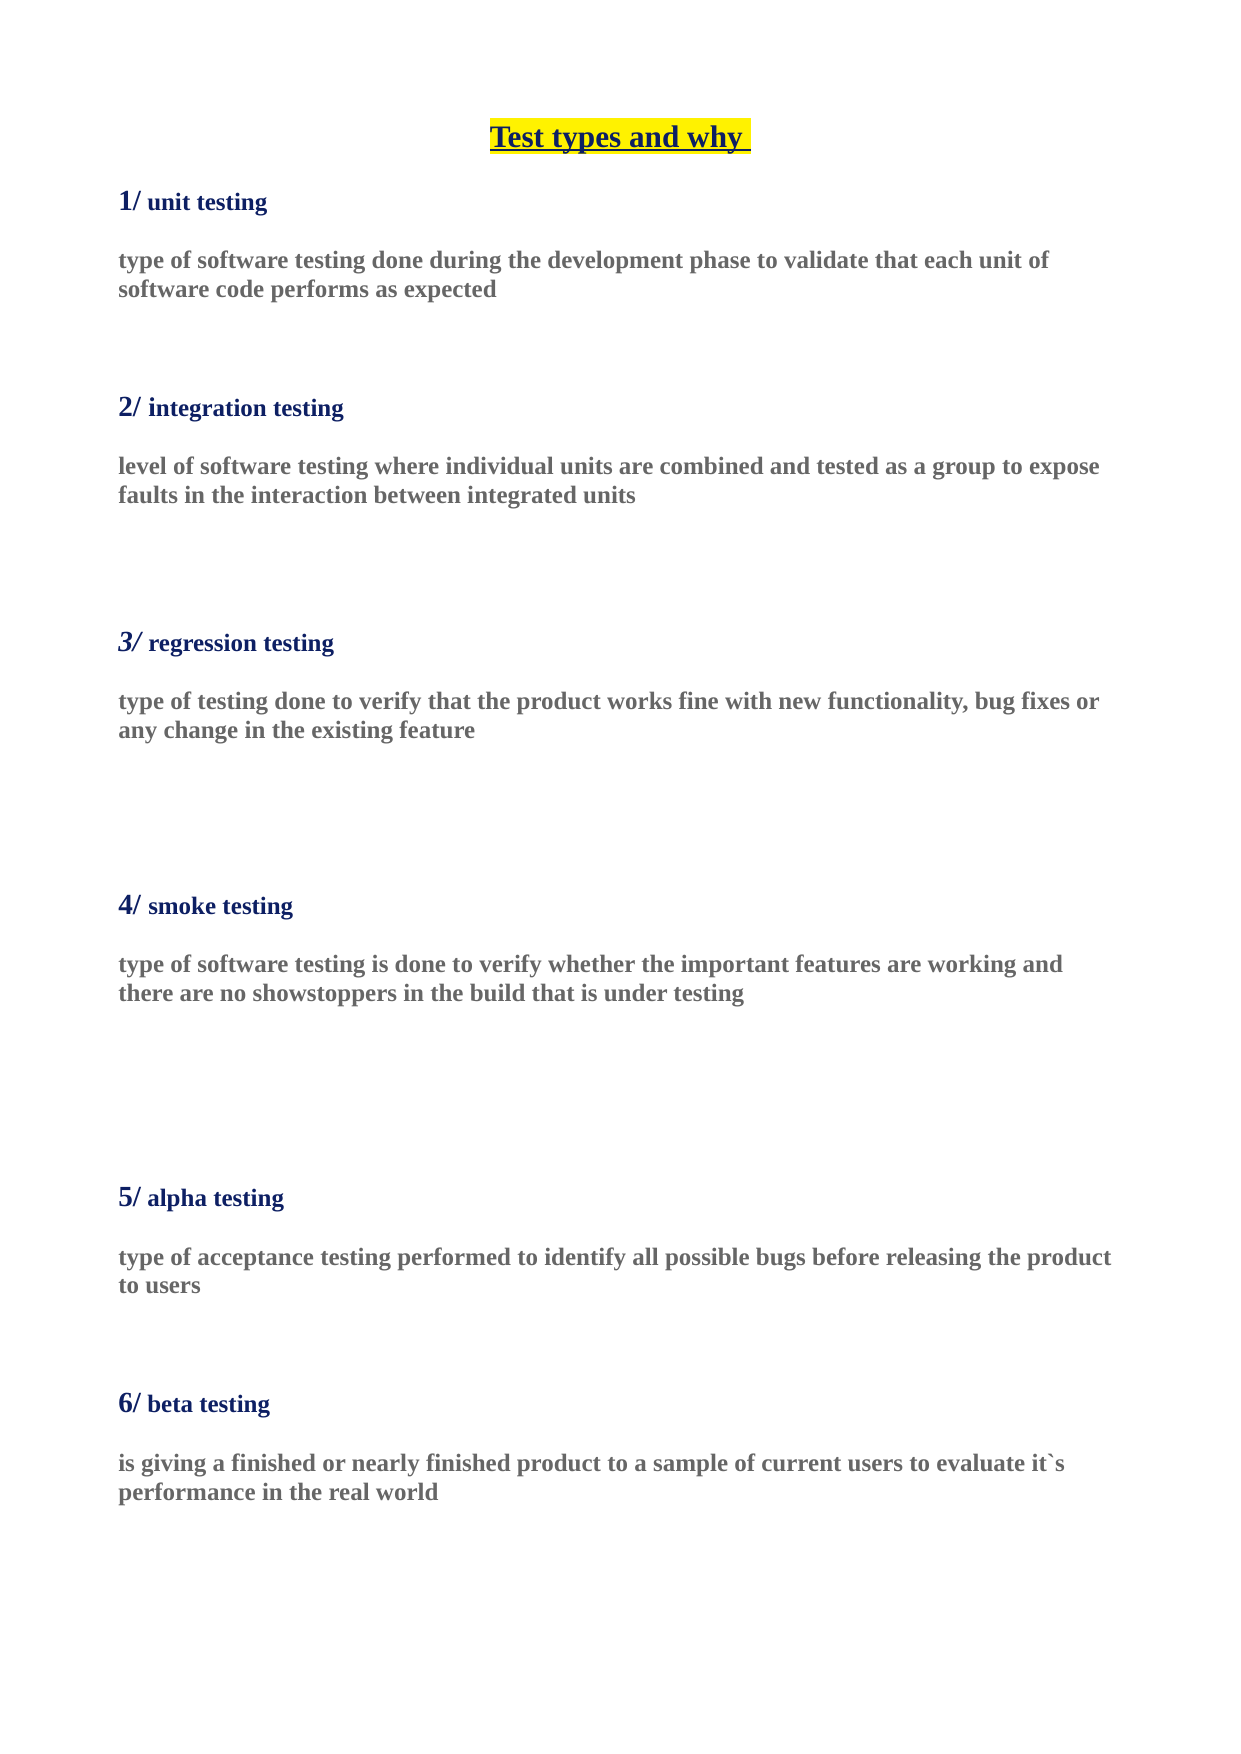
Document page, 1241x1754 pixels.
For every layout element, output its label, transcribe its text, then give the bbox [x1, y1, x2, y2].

text Test types and why [118, 118, 1122, 154]
text type of testing done to verify that the product works fine with new functionality, bug fixes or any change in the existing feature [118, 686, 1122, 743]
text type of software testing is done to verify whether the important features are working and there are no showstoppers in the build that is under testing [118, 949, 1122, 1007]
text 4/ smoke testing [118, 887, 1122, 921]
text type of acceptance testing performed to identify all possible bugs before releasing the product to users [118, 1242, 1122, 1299]
text type of software testing done during the development phase to validate that each unit of software code performs as expected [118, 245, 1122, 303]
text 2/ integration testing [118, 389, 1122, 422]
text 6/ beta testing [118, 1386, 1122, 1419]
text is giving a finished or nearly finished product to a sample of current users to evaluate it`s performance in the real world [118, 1448, 1122, 1505]
text level of software testing where individual units are combined and tested as a group to expose faults in the interaction between integrated units [118, 451, 1122, 509]
text 1/ unit testing [118, 183, 1122, 216]
text 5/ alpha testing [118, 1179, 1122, 1213]
text 3/ regression testing [118, 624, 1122, 657]
